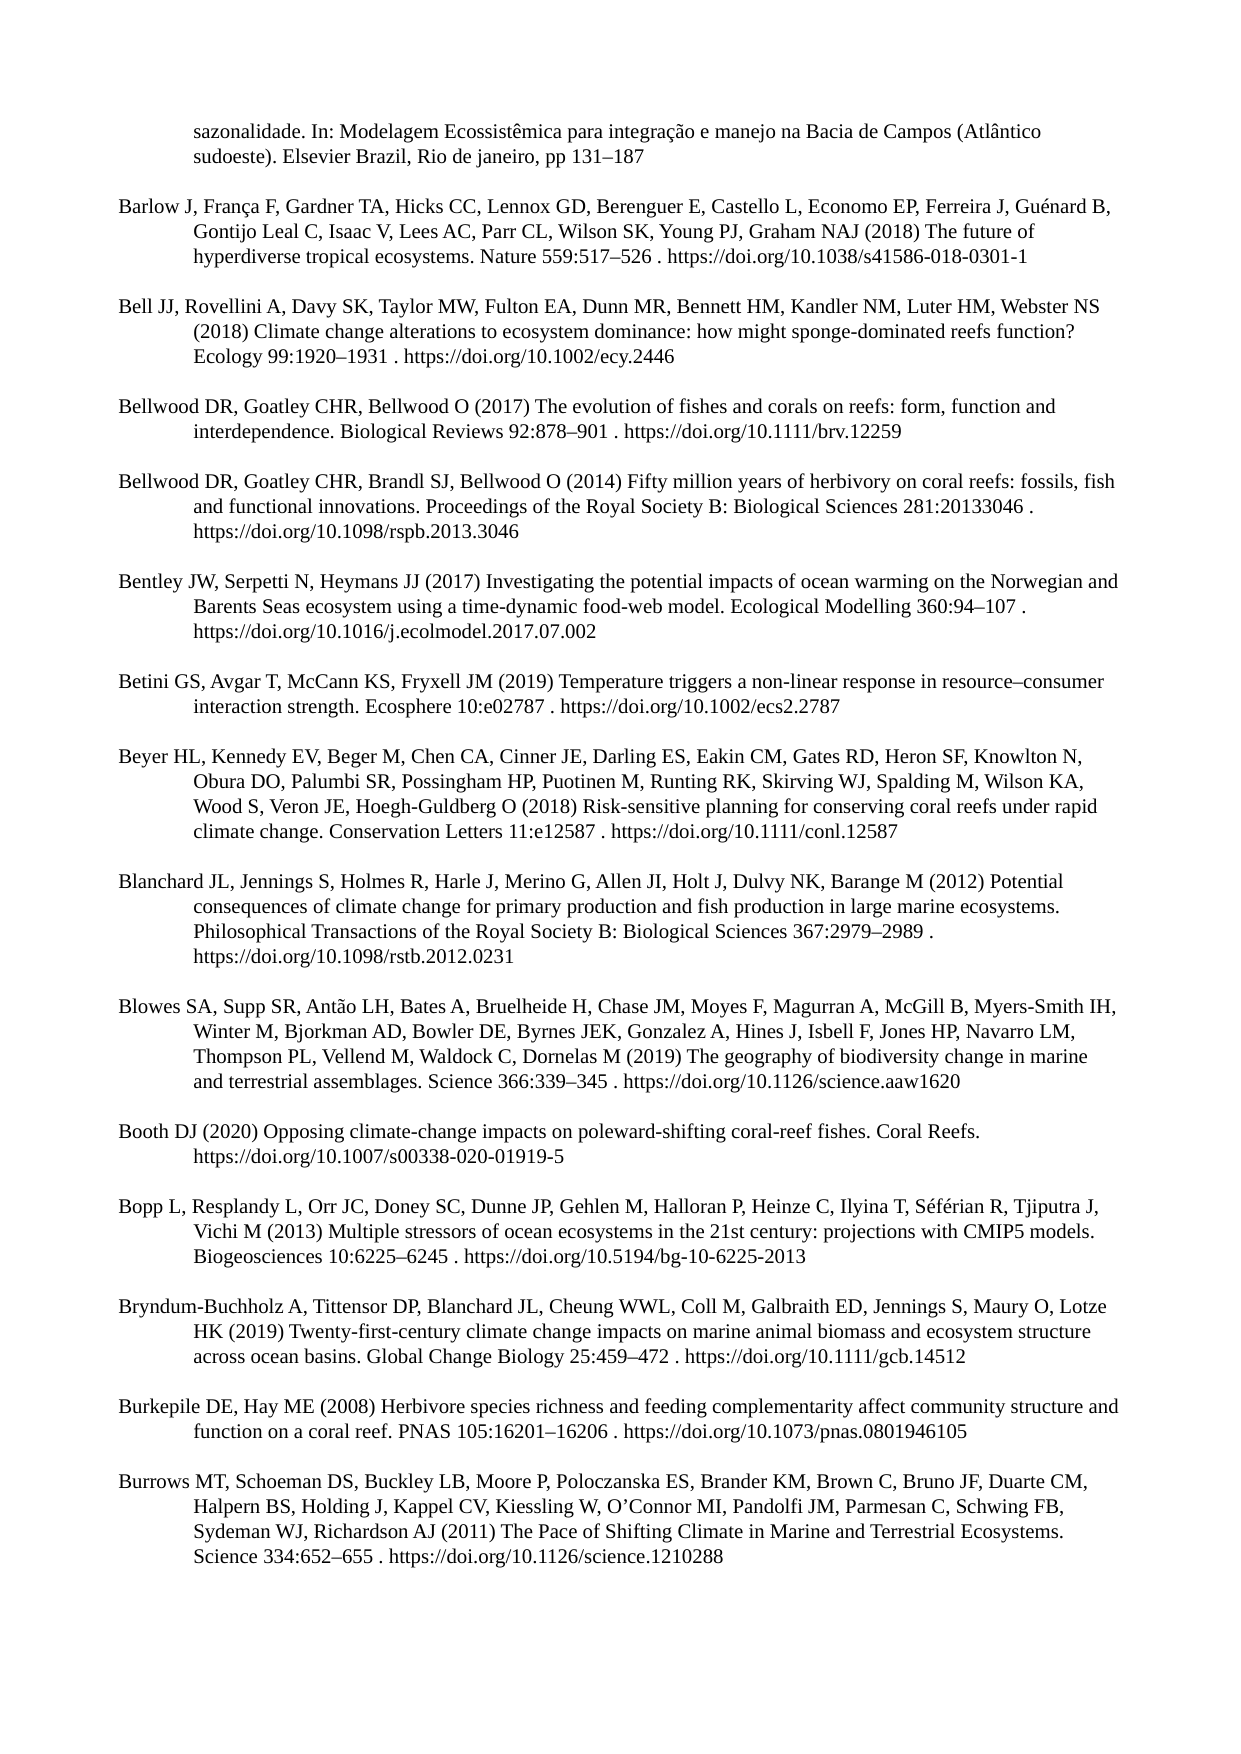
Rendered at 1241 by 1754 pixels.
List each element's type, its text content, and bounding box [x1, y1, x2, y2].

text Blowes SA, Supp SR, Antão LH, Bates A, Bruelheide H, Chase JM, Moyes F, Magurran A, McGill B, Myers-Smith IH, Winter M, Bjorkman AD, Bowler DE, Byrnes JEK, Gonzalez A, Hines J, Isbell F, Jones HP, Navarro LM, Thompson PL, Vellend M, Waldock C, Dornelas M (2019) The geography of biodiversity change in marine and terrestrial assemblages. Science 366:339–345 . https://doi.org/10.1126/science.aaw1620 [118, 993, 1122, 1093]
text Bellwood DR, Goatley CHR, Bellwood O (2017) The evolution of fishes and corals on reefs: form, function and interdependence. Biological Reviews 92:878–901 . https://doi.org/10.1111/brv.12259 [118, 393, 1122, 443]
text Burkepile DE, Hay ME (2008) Herbivore species richness and feeding complementarity affect community structure and function on a coral reef. PNAS 105:16201–16206 . https://doi.org/10.1073/pnas.0801946105 [118, 1393, 1122, 1443]
text Bentley JW, Serpetti N, Heymans JJ (2017) Investigating the potential impacts of ocean warming on the Norwegian and Barents Seas ecosystem using a time-dynamic food-web model. Ecological Modelling 360:94–107 . https://doi.org/10.1016/j.ecolmodel.2017.07.002 [118, 568, 1122, 643]
text Bopp L, Resplandy L, Orr JC, Doney SC, Dunne JP, Gehlen M, Halloran P, Heinze C, Ilyina T, Séférian R, Tjiputra J, Vichi M (2013) Multiple stressors of ocean ecosystems in the 21st century: projections with CMIP5 models. Biogeosciences 10:6225–6245 . https://doi.org/10.5194/bg-10-6225-2013 [118, 1193, 1122, 1268]
text Bryndum‐Buchholz A, Tittensor DP, Blanchard JL, Cheung WWL, Coll M, Galbraith ED, Jennings S, Maury O, Lotze HK (2019) Twenty-first-century climate change impacts on marine animal biomass and ecosystem structure across ocean basins. Global Change Biology 25:459–472 . https://doi.org/10.1111/gcb.14512 [118, 1293, 1122, 1368]
text Bellwood DR, Goatley CHR, Brandl SJ, Bellwood O (2014) Fifty million years of herbivory on coral reefs: fossils, fish and functional innovations. Proceedings of the Royal Society B: Biological Sciences 281:20133046 . https://doi.org/10.1098/rspb.2013.3046 [118, 468, 1122, 543]
text Beyer HL, Kennedy EV, Beger M, Chen CA, Cinner JE, Darling ES, Eakin CM, Gates RD, Heron SF, Knowlton N, Obura DO, Palumbi SR, Possingham HP, Puotinen M, Runting RK, Skirving WJ, Spalding M, Wilson KA, Wood S, Veron JE, Hoegh-Guldberg O (2018) Risk-sensitive planning for conserving coral reefs under rapid climate change. Conservation Letters 11:e12587 . https://doi.org/10.1111/conl.12587 [118, 743, 1122, 843]
text Bell JJ, Rovellini A, Davy SK, Taylor MW, Fulton EA, Dunn MR, Bennett HM, Kandler NM, Luter HM, Webster NS (2018) Climate change alterations to ecosystem dominance: how might sponge-dominated reefs function? Ecology 99:1920–1931 . https://doi.org/10.1002/ecy.2446 [118, 293, 1122, 368]
text Booth DJ (2020) Opposing climate-change impacts on poleward-shifting coral-reef fishes. Coral Reefs. https://doi.org/10.1007/s00338-020-01919-5 [118, 1118, 1122, 1168]
text sazonalidade. In: Modelagem Ecossistêmica para integração e manejo na Bacia de Campos (Atlântico sudoeste). Elsevier Brazil, Rio de janeiro, pp 131–187 [118, 118, 1122, 168]
text Blanchard JL, Jennings S, Holmes R, Harle J, Merino G, Allen JI, Holt J, Dulvy NK, Barange M (2012) Potential consequences of climate change for primary production and fish production in large marine ecosystems. Philosophical Transactions of the Royal Society B: Biological Sciences 367:2979–2989 . https://doi.org/10.1098/rstb.2012.0231 [118, 868, 1122, 968]
text Betini GS, Avgar T, McCann KS, Fryxell JM (2019) Temperature triggers a non-linear response in resource–consumer interaction strength. Ecosphere 10:e02787 . https://doi.org/10.1002/ecs2.2787 [118, 668, 1122, 718]
text Burrows MT, Schoeman DS, Buckley LB, Moore P, Poloczanska ES, Brander KM, Brown C, Bruno JF, Duarte CM, Halpern BS, Holding J, Kappel CV, Kiessling W, O’Connor MI, Pandolfi JM, Parmesan C, Schwing FB, Sydeman WJ, Richardson AJ (2011) The Pace of Shifting Climate in Marine and Terrestrial Ecosystems. Science 334:652–655 . https://doi.org/10.1126/science.1210288 [118, 1468, 1122, 1568]
text Barlow J, França F, Gardner TA, Hicks CC, Lennox GD, Berenguer E, Castello L, Economo EP, Ferreira J, Guénard B, Gontijo Leal C, Isaac V, Lees AC, Parr CL, Wilson SK, Young PJ, Graham NAJ (2018) The future of hyperdiverse tropical ecosystems. Nature 559:517–526 . https://doi.org/10.1038/s41586-018-0301-1 [118, 193, 1122, 268]
